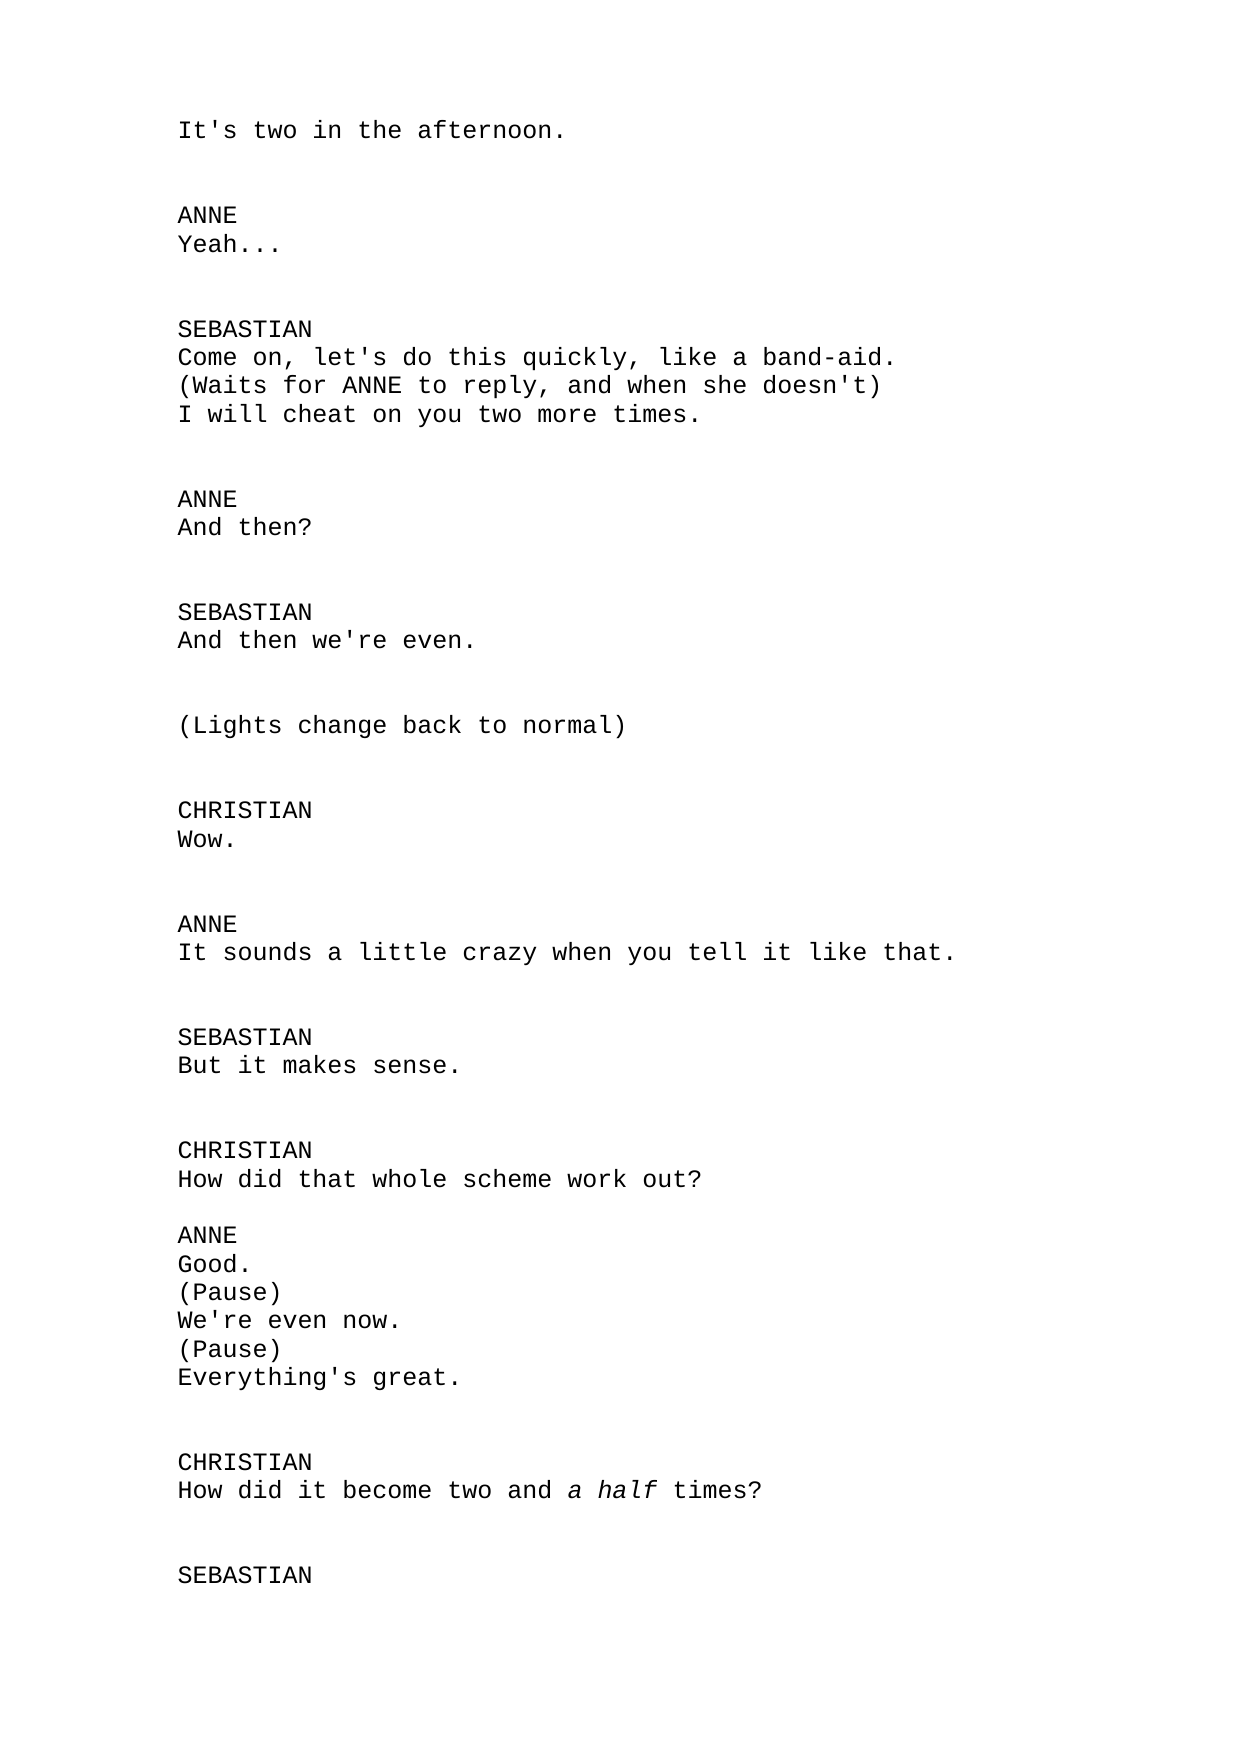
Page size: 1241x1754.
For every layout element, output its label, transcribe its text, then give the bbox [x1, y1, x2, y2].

text Come on, let's do this quickly, like a band-aid. [912, 345, 1152, 373]
text And then we're even. [492, 628, 1152, 656]
text SEBASTIAN [327, 316, 1152, 345]
text SEBASTIAN [327, 1025, 1152, 1053]
text CHRISTIAN [327, 1138, 1152, 1166]
text CHRISTIAN [327, 798, 1152, 826]
text Everything's great. [477, 1365, 1152, 1393]
text We're even now. [417, 1308, 1152, 1336]
text Yeah... [297, 231, 1152, 260]
text SEBASTIAN [327, 1563, 1152, 1591]
text ANNE [252, 911, 1152, 940]
text But it makes sense. [477, 1053, 1152, 1081]
text ANNE [252, 203, 1152, 231]
text SEBASTIAN [327, 600, 1152, 628]
text Wow. [252, 826, 1152, 855]
text (Lights change back to normal) [642, 713, 1152, 741]
text And then? [327, 515, 1152, 543]
text (Pause) [297, 1280, 1152, 1308]
text (Pause) [297, 1336, 1152, 1365]
text I will cheat on you two more times. [717, 401, 1152, 430]
text (Waits for ANNE to reply, and when she doesn't) [897, 373, 1152, 401]
text CHRISTIAN [327, 1450, 1152, 1478]
text How did that whole scheme work out? [717, 1166, 1152, 1195]
text It sounds a little crazy when you tell it like that. [972, 940, 1152, 968]
text ANNE [252, 1223, 1152, 1251]
text ANNE [252, 486, 1152, 515]
text It's two in the afternoon. [582, 118, 1152, 146]
text How did it become two and a half times? [777, 1478, 1152, 1506]
text Good. [267, 1251, 1152, 1280]
